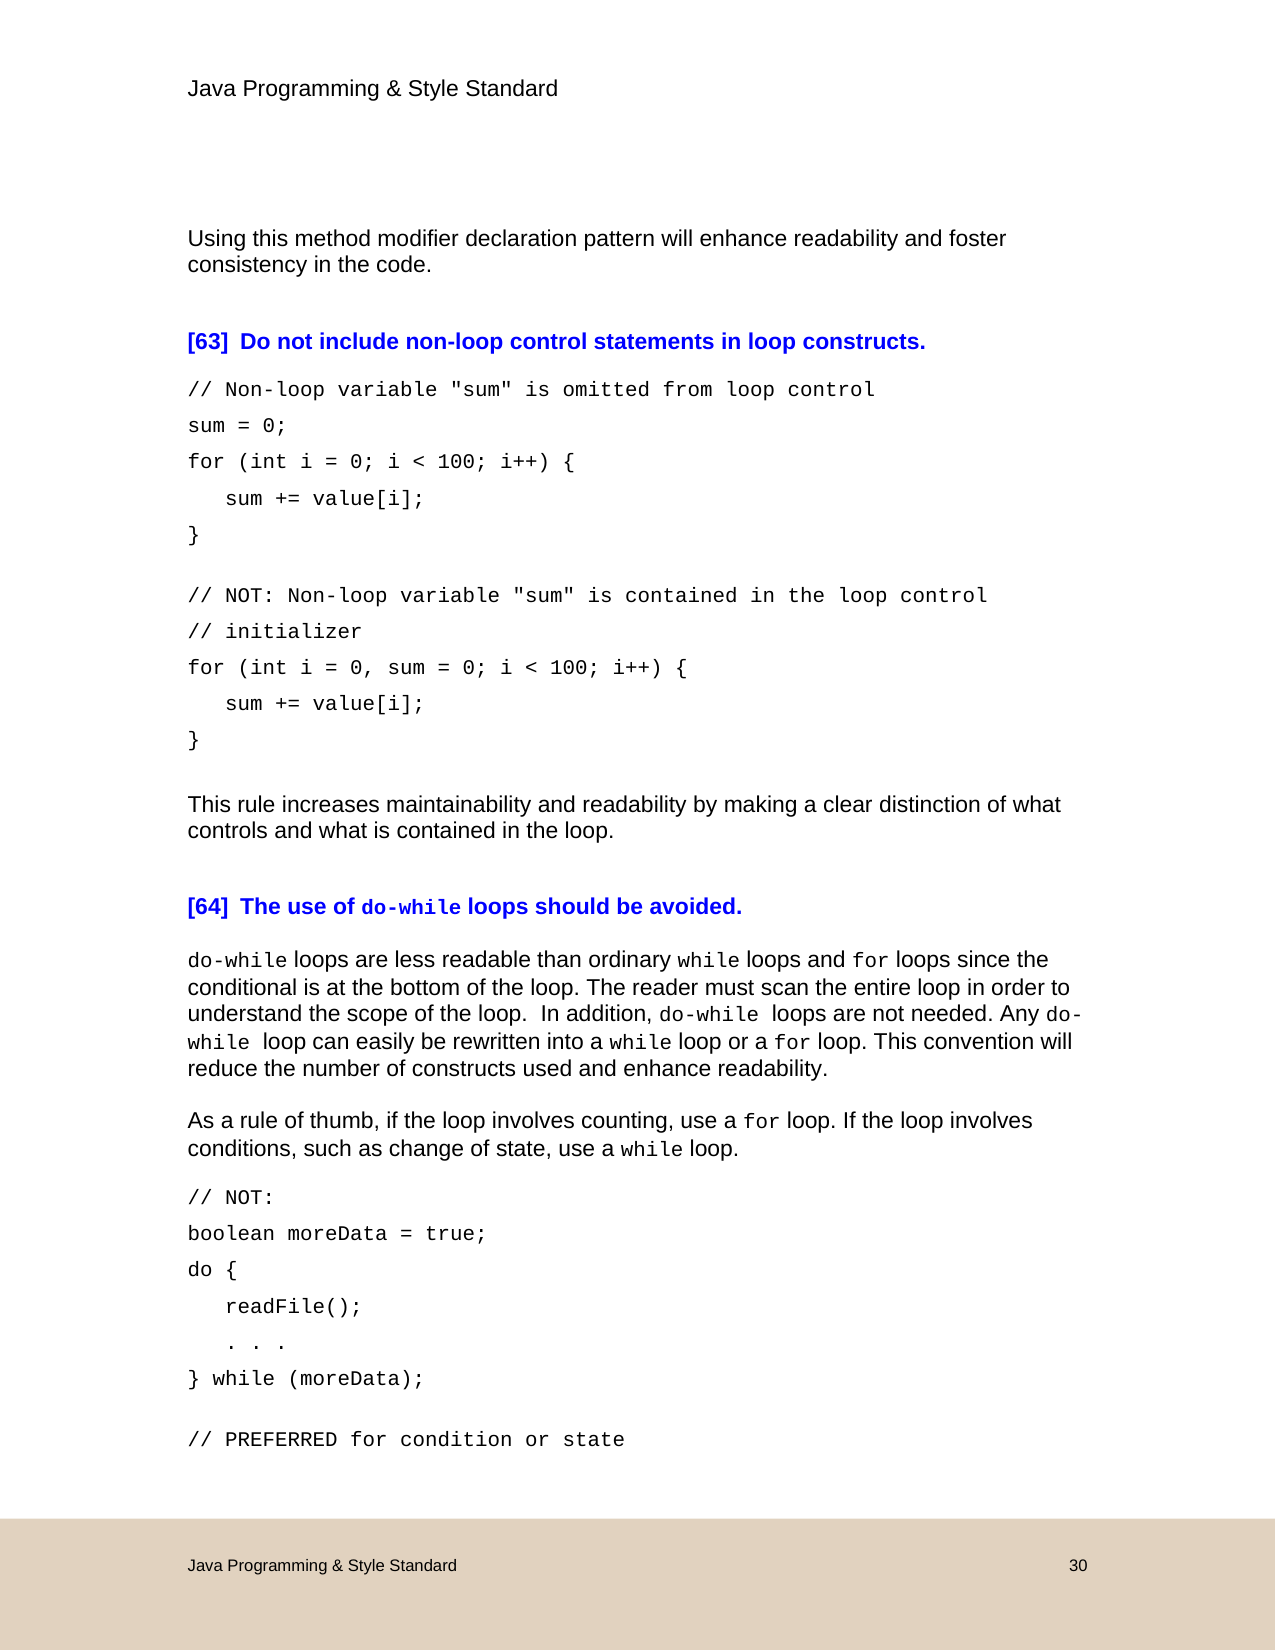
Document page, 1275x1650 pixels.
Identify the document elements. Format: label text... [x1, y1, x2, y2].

text As a rule of thumb, if the loop involves counting, use a for loop. If the loop involves conditions, such as change of state, use a while loop. [187, 1107, 1087, 1162]
text // initializer [187, 621, 1087, 644]
text do { [187, 1259, 1087, 1283]
text // PREFERRED for condition or state [187, 1429, 1087, 1453]
text // NOT: [187, 1187, 1087, 1211]
text Using this method modifier declaration pattern will enhance readability and foster consistency in the code. [187, 225, 1087, 278]
text sum = 0; [187, 415, 1087, 439]
text } [187, 729, 1087, 753]
text } [187, 524, 1087, 547]
text } while (moreData); [187, 1368, 1087, 1392]
text do-while loops are less readable than ordinary while loops and for loops since the conditional is at the bottom of the loop. The reader must scan the entire loop in order to understand the scope of the loop. In addition, do-while loops are not needed. Any do-while loop can easily be rewritten into a while loop or a for loop. This convention will reduce the number of constructs used and enhance readability. [187, 946, 1087, 1082]
text This rule increases maintainability and readability by making a clear distinction of what controls and what is contained in the loop. [187, 791, 1087, 843]
text // Non-loop variable "sum" is omitted from loop control [187, 379, 1087, 403]
text // NOT: Non-loop variable "sum" is contained in the loop control [187, 585, 1087, 608]
text for (int i = 0; i < 100; i++) { [187, 451, 1087, 475]
list The use of do-while loops should be avoided. [187, 893, 1087, 921]
text sum += value[i]; [187, 693, 1087, 717]
text boolean moreData = true; [187, 1223, 1087, 1247]
text sum += value[i]; [187, 487, 1087, 511]
text . . . [187, 1332, 1087, 1355]
text for (int i = 0, sum = 0; i < 100; i++) { [187, 657, 1087, 681]
list Do not include non-loop control statements in loop constructs. [187, 328, 1087, 354]
text readFile(); [187, 1296, 1087, 1319]
